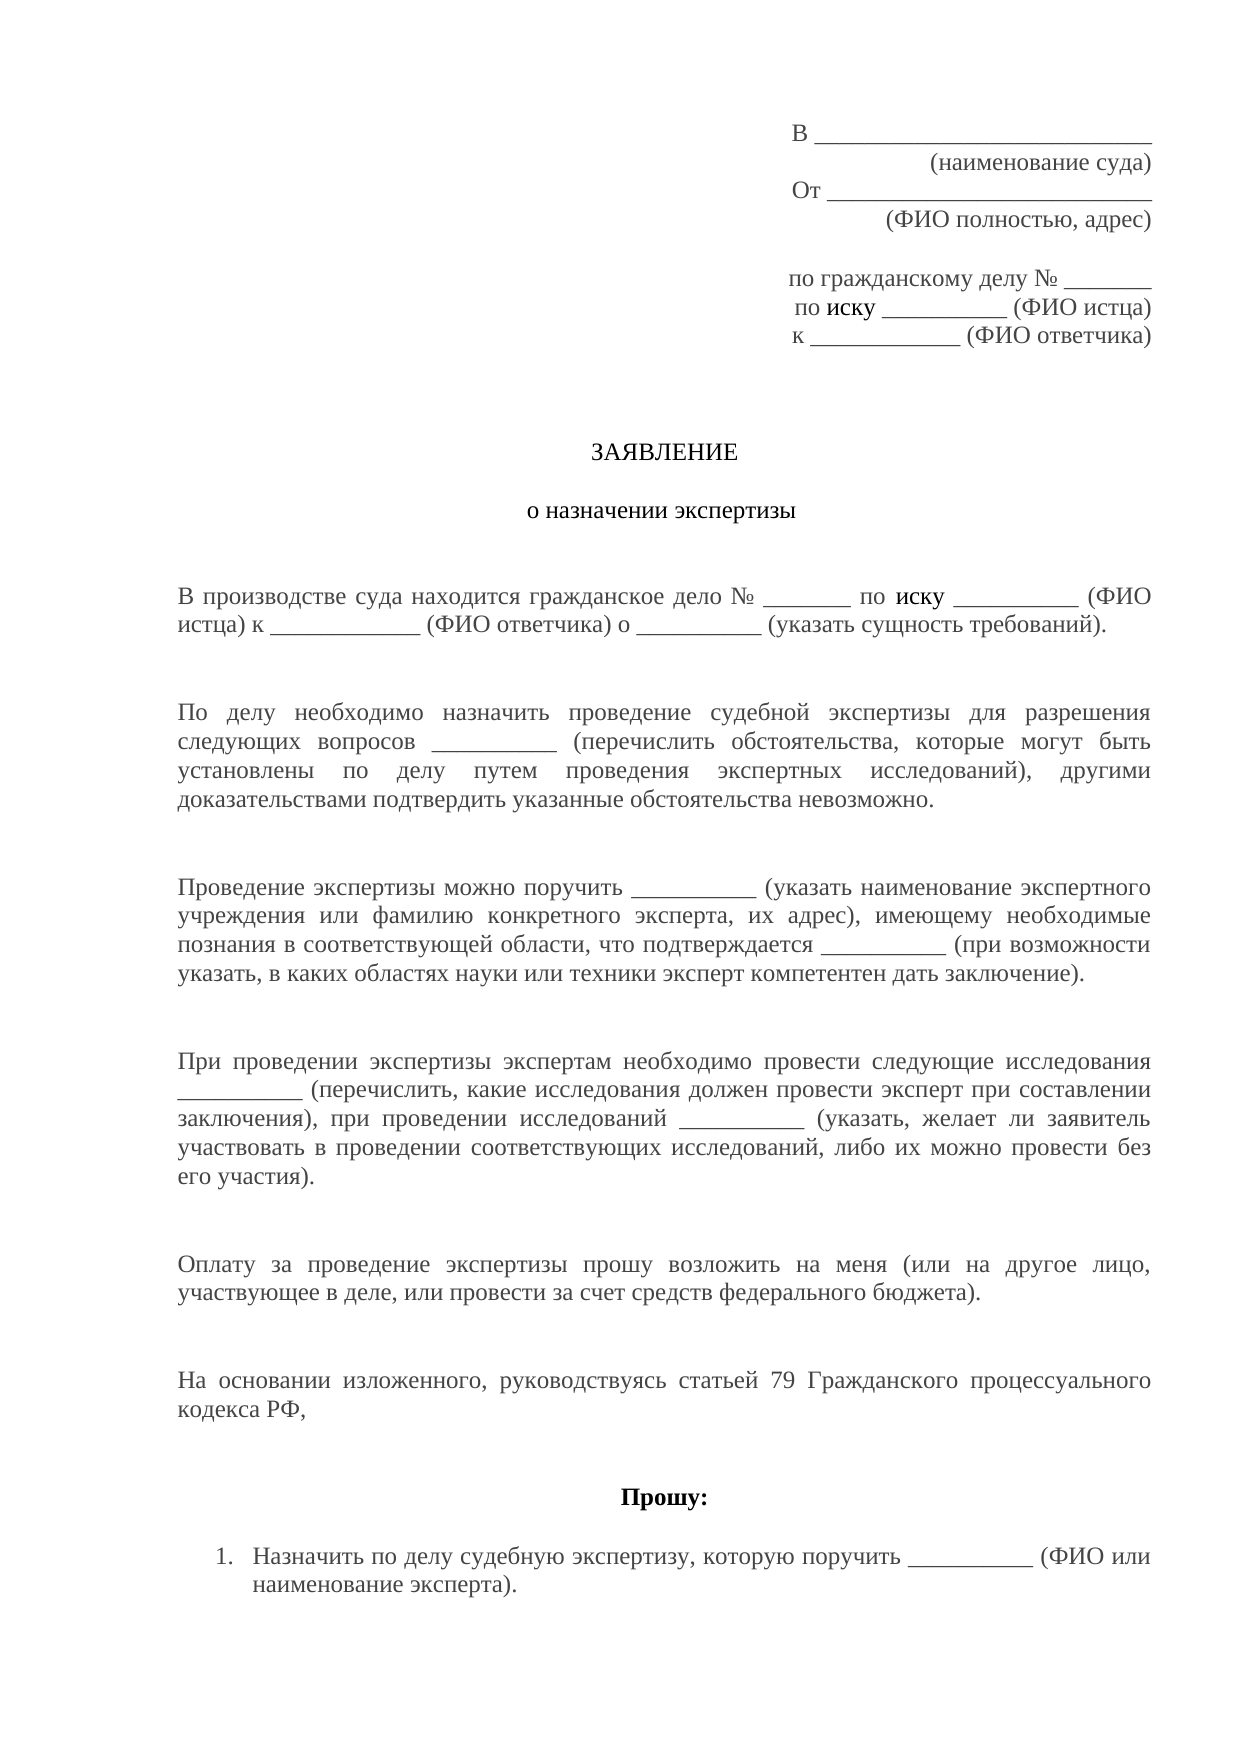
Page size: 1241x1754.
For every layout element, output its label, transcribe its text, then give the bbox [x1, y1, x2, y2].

text по иску __________ (ФИО истца) [177, 292, 1152, 321]
text к ____________ (ФИО ответчика) [177, 321, 1152, 349]
text ЗАЯВЛЕНИЕ [177, 437, 1152, 466]
text (ФИО полностью, адрес) [177, 204, 1152, 233]
text От __________________________ [177, 176, 1152, 204]
text В производстве суда находится гражданское дело № _______ по иску __________ (ФИО истца) к ____________ (ФИО ответчика) о __________ (указать сущность требований). [177, 581, 1152, 638]
text Проведение экспертизы можно поручить __________ (указать наименование экспертного учреждения или фамилию конкретного эксперта, их адрес), имеющему необходимые познания в соответствующей области, что подтверждается __________ (при возможности указать, в каких областях науки или техники эксперт компетентен дать заключение). [177, 872, 1152, 987]
text Оплату за проведение экспертизы прошу возложить на меня (или на другое лицо, участвующее в деле, или провести за счет средств федерального бюджета). [177, 1249, 1152, 1306]
list Назначить по делу судебную экспертизу, которую поручить __________ (ФИО или наименование эксперта). [215, 1541, 1152, 1598]
text о назначении экспертизы [177, 495, 1152, 523]
text При проведении экспертизы экспертам необходимо провести следующие исследования __________ (перечислить, какие исследования должен провести эксперт при составлении заключения), при проведении исследований __________ (указать, желает ли заявитель участвовать в проведении соответствующих исследований, либо их можно провести без его участия). [177, 1046, 1152, 1189]
text По делу необходимо назначить проведение судебной экспертизы для разрешения следующих вопросов __________ (перечислить обстоятельства, которые могут быть установлены по делу путем проведения экспертных исследований), другими доказательствами подтвердить указанные обстоятельства невозможно. [177, 697, 1152, 812]
text Прошу: [177, 1482, 1152, 1511]
text (наименование суда) [177, 147, 1152, 176]
text На основании изложенного, руководствуясь статьей 79 Гражданского процессуального кодекса РФ, [177, 1365, 1152, 1423]
text по гражданскому делу № _______ [177, 263, 1152, 292]
text В ___________________________ [177, 118, 1152, 147]
